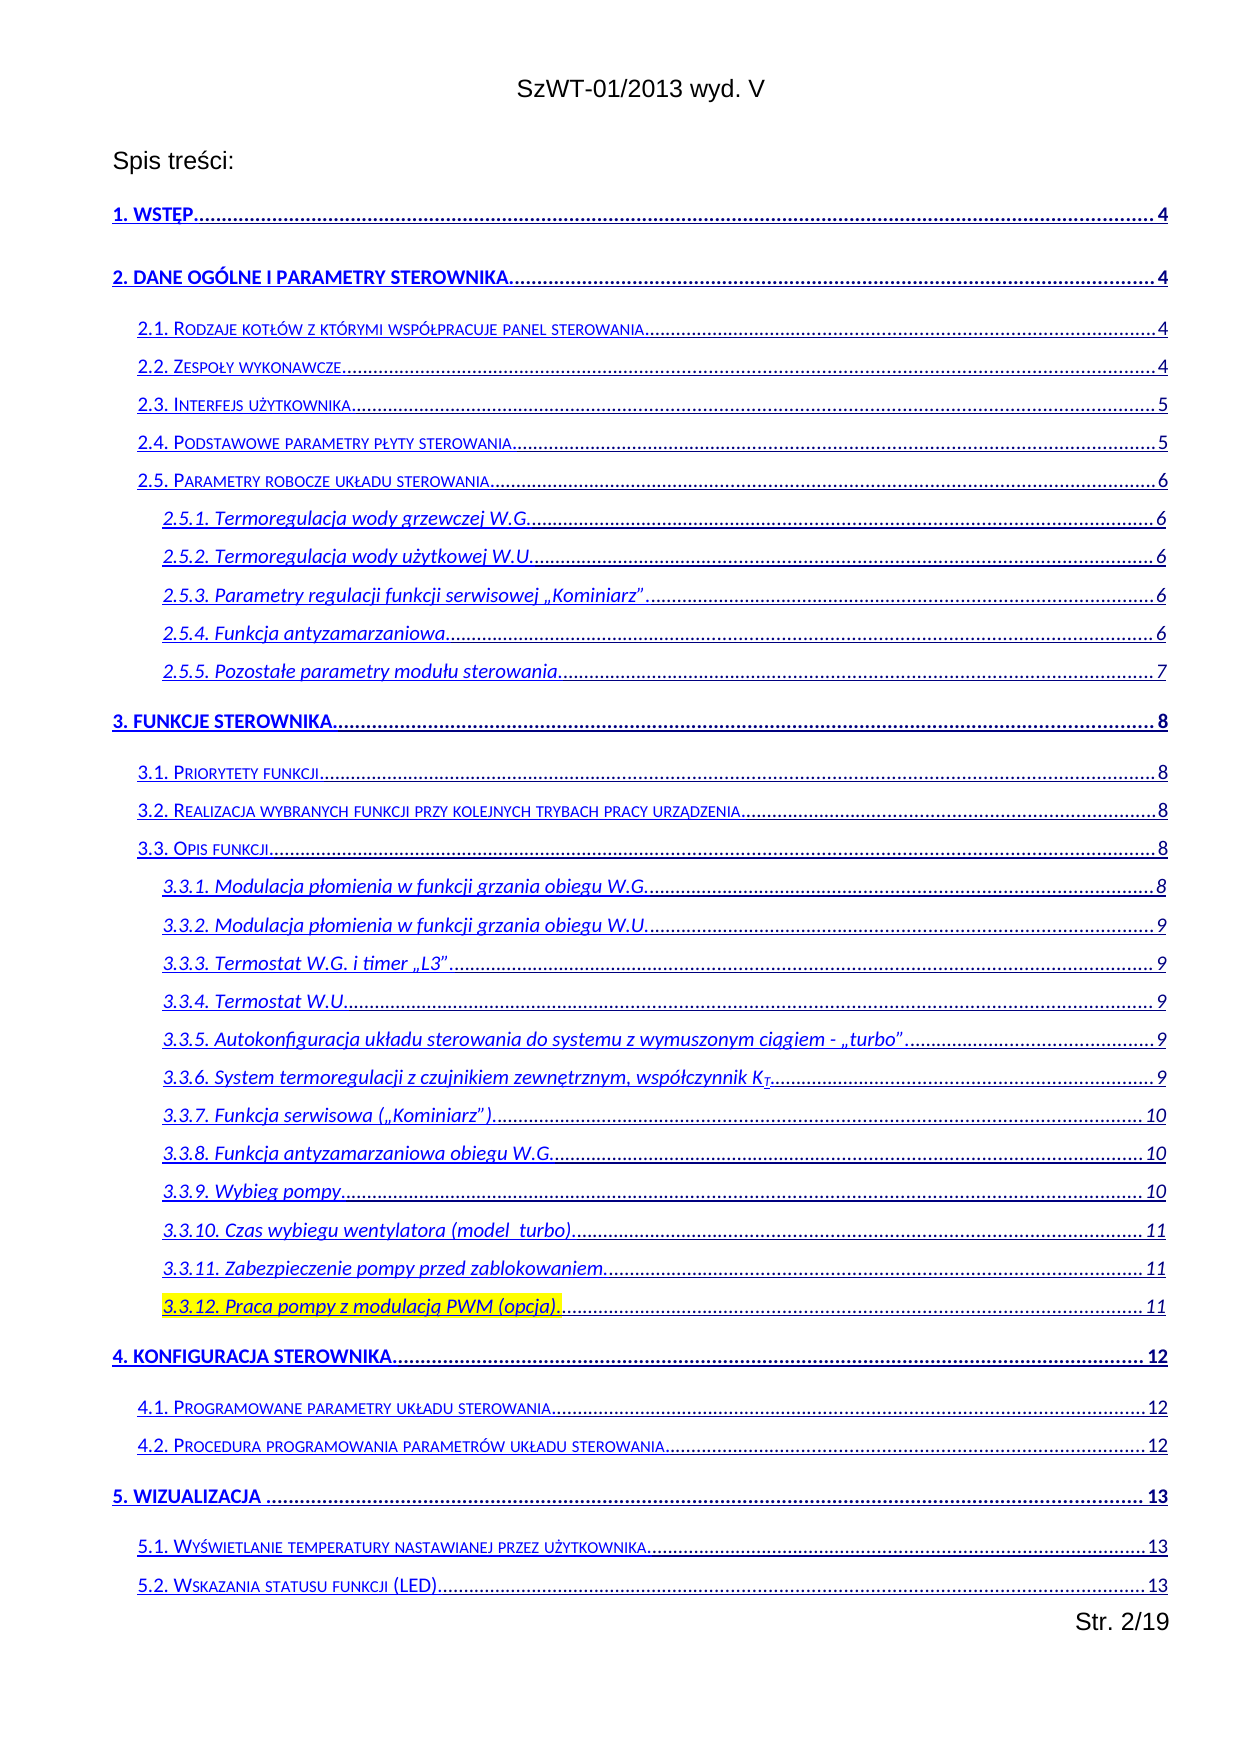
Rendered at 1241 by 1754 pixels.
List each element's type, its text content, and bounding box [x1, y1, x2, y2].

text 2.3. Interfejs użytkownika. 5 [137, 391, 1169, 417]
text 2.5.4. Funkcja antyzamarzaniowa. 6 [162, 620, 1169, 645]
text Spis treści: [112, 146, 1169, 174]
text 5. Wizualizacja . 13 [112, 1483, 1169, 1508]
text 2.5.5. Pozostałe parametry modułu sterowania. 7 [162, 658, 1169, 683]
text 5.2. Wskazania statusu funkcji (LED). 13 [137, 1572, 1169, 1597]
text 2.5.3. Parametry regulacji funkcji serwisowej „Kominiarz”. 6 [162, 582, 1169, 607]
text 3.3.9. Wybieg pompy. 10 [162, 1179, 1169, 1204]
text 3.3.3. Termostat W.G. i timer „L3”. 9 [162, 950, 1169, 975]
text 3.3.4. Termostat W.U. 9 [162, 988, 1169, 1013]
text 3.3.5. Autokonfiguracja układu sterowania do systemu z wymuszonym ciągiem - „turbo”. 9 [162, 1026, 1169, 1052]
text 3. FUNKCJE STEROWNIKA. 8 [112, 709, 1169, 734]
text 2.2. Zespoły wykonawcze. 4 [137, 353, 1169, 378]
text 2.5.1. Termoregulacja wody grzewczej W.G. 6 [162, 506, 1169, 531]
text 4.1. Programowane parametry układu sterowania. 12 [137, 1394, 1169, 1420]
text 4. KONFIGURACJA STEROWNIKA. 12 [112, 1344, 1169, 1369]
text 2.5. Parametry robocze układu sterowania. 6 [137, 467, 1169, 493]
text 3.2. Realizacja wybranych funkcji przy kolejnych trybach pracy urządzenia. 8 [137, 797, 1169, 823]
text 4.2. Procedura programowania parametrów układu sterowania. 12 [137, 1432, 1169, 1458]
text 3.3.10. Czas wybiegu wentylatora (model turbo). 11 [162, 1217, 1169, 1242]
text 2.4. Podstawowe parametry płyty sterowania. 5 [137, 429, 1169, 455]
text 3.3.8. Funkcja antyzamarzaniowa obiegu W.G. 10 [162, 1141, 1169, 1166]
text 1. WSTĘP. 4 [112, 201, 1169, 227]
text 3.1. Priorytety funkcji. 8 [137, 759, 1169, 785]
text 3.3.2. Modulacja płomienia w funkcji grzania obiegu W.U. 9 [162, 912, 1169, 937]
text 3.3.12. Praca pompy z modulacją PWM (opcja). 11 [162, 1293, 1169, 1318]
text 2.1. Rodzaje kotłów z którymi współpracuje panel sterowania. 4 [137, 315, 1169, 340]
text 3.3.1. Modulacja płomienia w funkcji grzania obiegu W.G. 8 [162, 874, 1169, 899]
text 3.3.6. System termoregulacji z czujnikiem zewnętrznym, współczynnik KT. 9 [162, 1064, 1169, 1090]
text 3.3. Opis funkcji. 8 [137, 836, 1169, 861]
text 2.5.2. Termoregulacja wody użytkowej W.U. 6 [162, 544, 1169, 569]
text 2. DANE OGÓLNE I PARAMETRY STEROWNIKA. 4 [112, 264, 1169, 290]
text 3.3.7. Funkcja serwisowa („Kominiarz”). 10 [162, 1102, 1169, 1128]
text 5.1. Wyświetlanie temperatury nastawianej przez użytkownika. 13 [137, 1534, 1169, 1559]
text 3.3.11. Zabezpieczenie pompy przed zablokowaniem. 11 [162, 1255, 1169, 1280]
